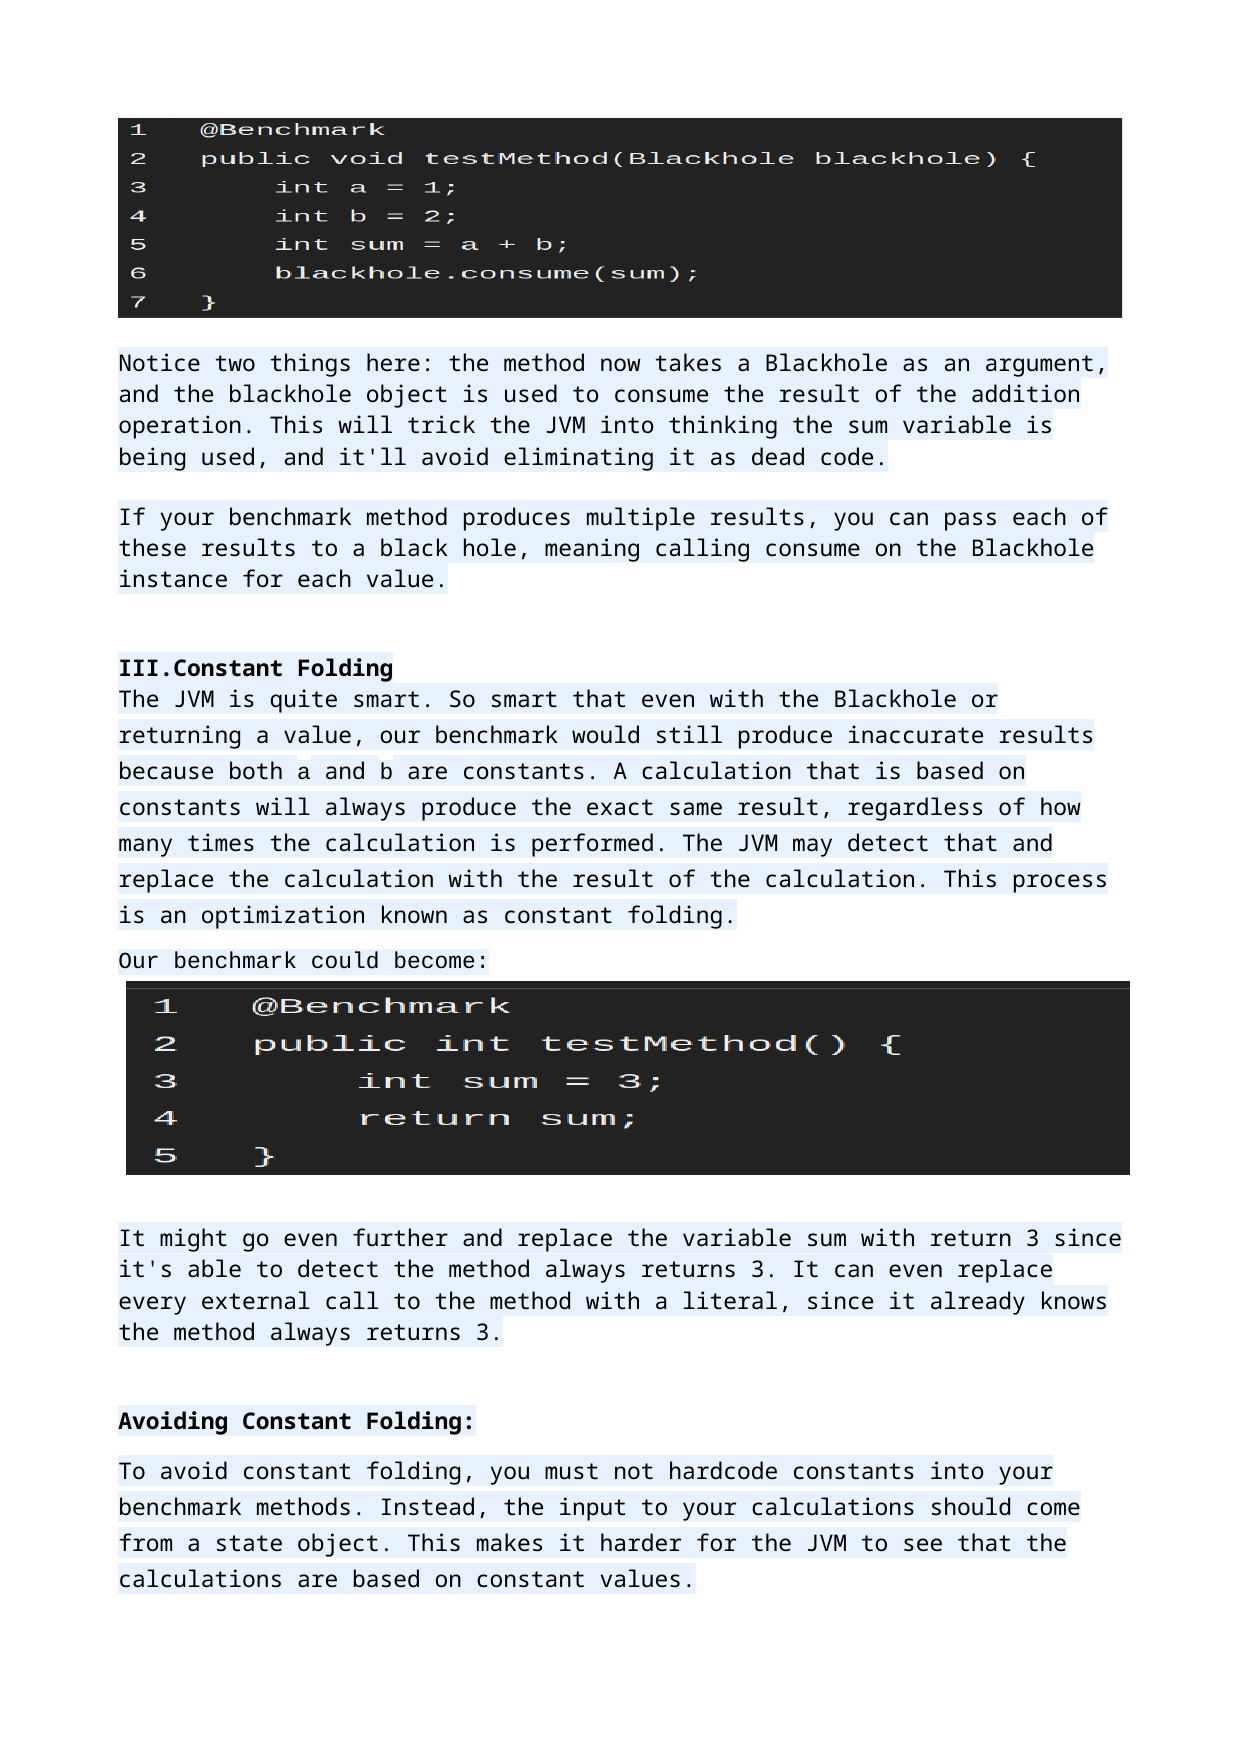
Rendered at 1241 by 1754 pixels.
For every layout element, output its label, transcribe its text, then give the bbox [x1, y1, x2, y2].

text The JVM is quite smart. So smart that even with the Blackhole or returning a value, our benchmark would still produce inaccurate results because both a and b are constants. A calculation that is based on constants will always produce the exact same result, regardless of how many times the calculation is performed. The JVM may detect that and replace the calculation with the result of the calculation. This process is an optimization known as constant folding. [118, 683, 1122, 930]
text Our benchmark could become: [118, 949, 1122, 975]
text It might go even further and replace the variable sum with return 3 since it's able to detect the method always returns 3. It can even replace every external call to the method with a literal, since it already knows the method always returns 3. [118, 1222, 1122, 1347]
text Notice two things here: the method now takes a Blackhole as an argument, and the blackhole object is used to consume the result of the addition operation. This will trick the JVM into thinking the sum variable is being used, and it'll avoid eliminating it as dead code. [118, 347, 1122, 472]
picture [126, 981, 1130, 1175]
text III.Constant Folding [118, 652, 1122, 683]
text Avoiding Constant Folding: [118, 1405, 1122, 1436]
text To avoid constant folding, you must not hardcode constants into your benchmark methods. Instead, the input to your calculations should come from a state object. This makes it harder for the JVM to see that the calculations are based on constant values. [118, 1455, 1122, 1594]
text If your benchmark method produces multiple results, you can pass each of these results to a black hole, meaning calling consume on the Blackhole instance for each value. [118, 500, 1122, 594]
picture [118, 118, 1123, 318]
